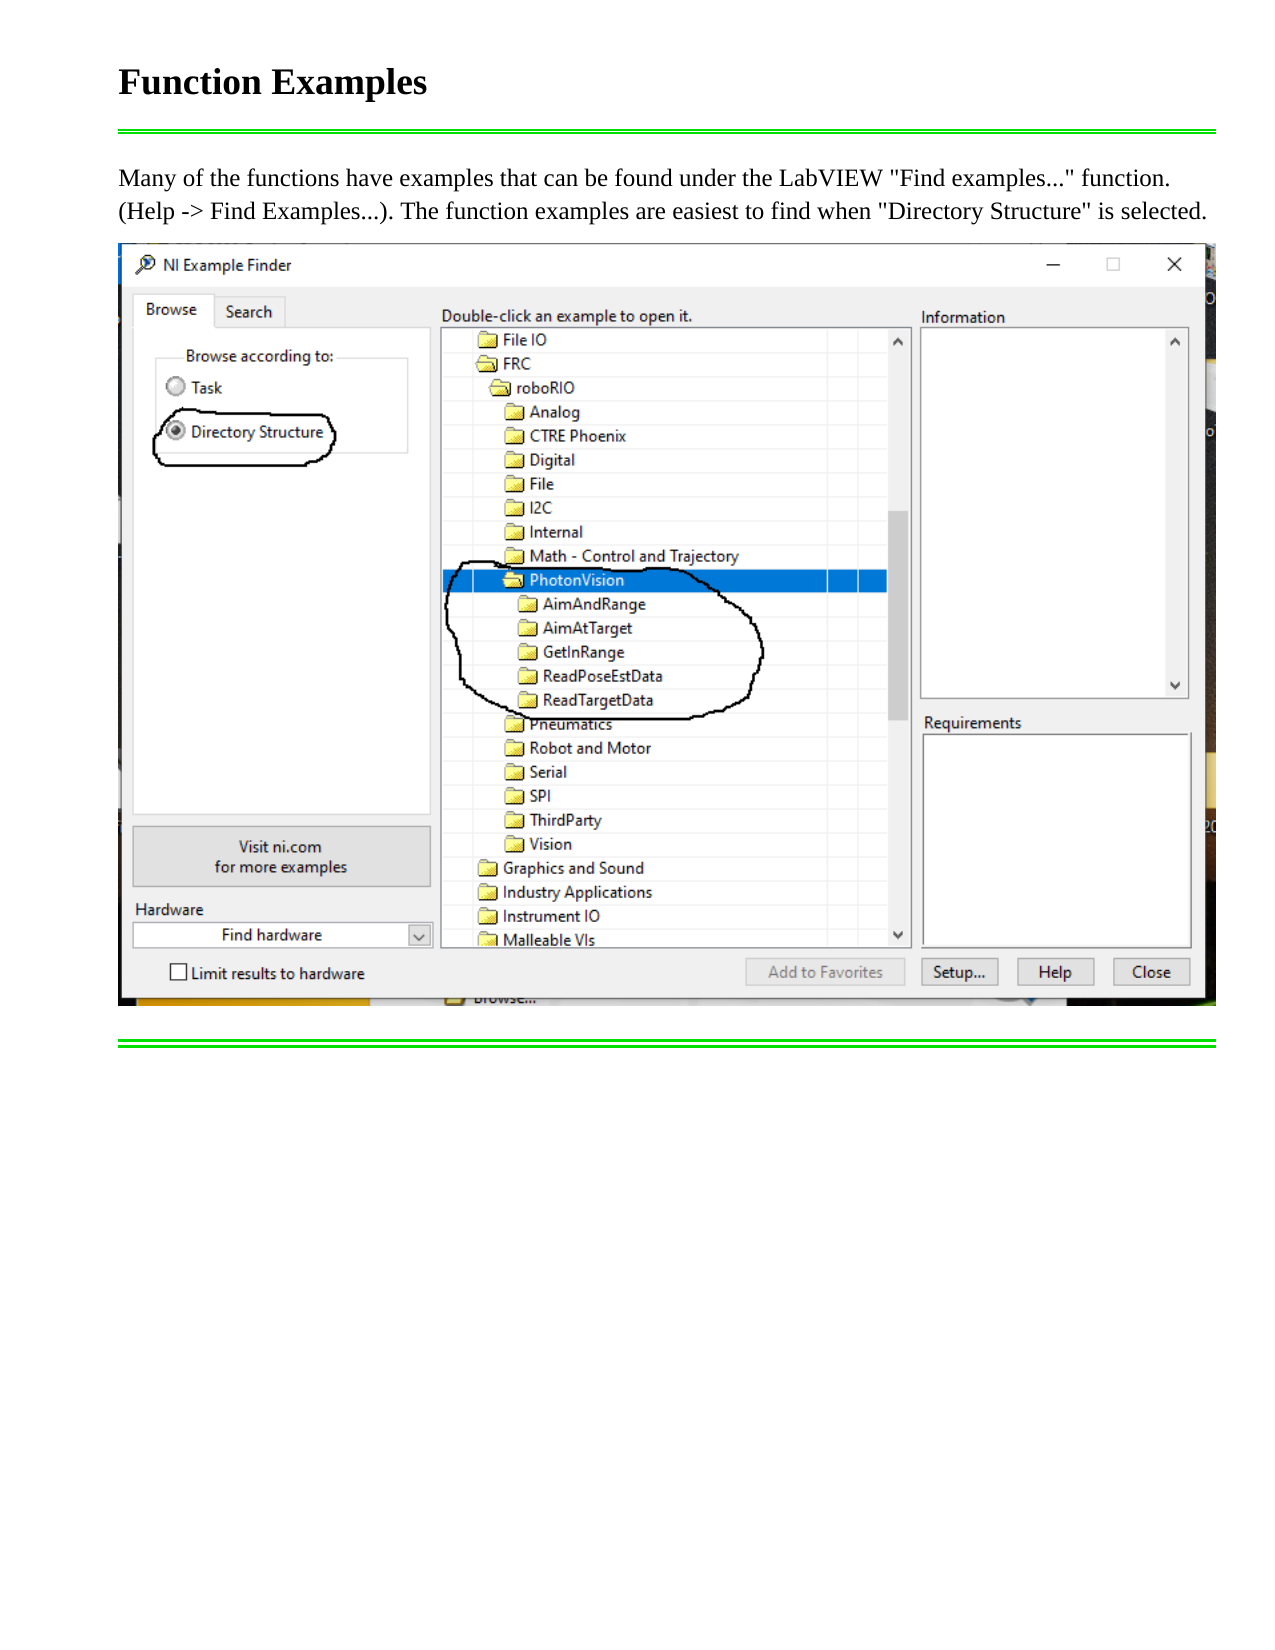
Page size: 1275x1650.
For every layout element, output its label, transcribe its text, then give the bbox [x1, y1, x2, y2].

picture [118, 243, 1216, 1006]
subtitle Function Examples [118, 59, 1216, 102]
text Many of the functions have examples that can be found under the LabVIEW "Find examples..." function. (Help -> Find Examples...). The function examples are easiest to find when "Directory Structure" is selected. [118, 163, 1216, 225]
